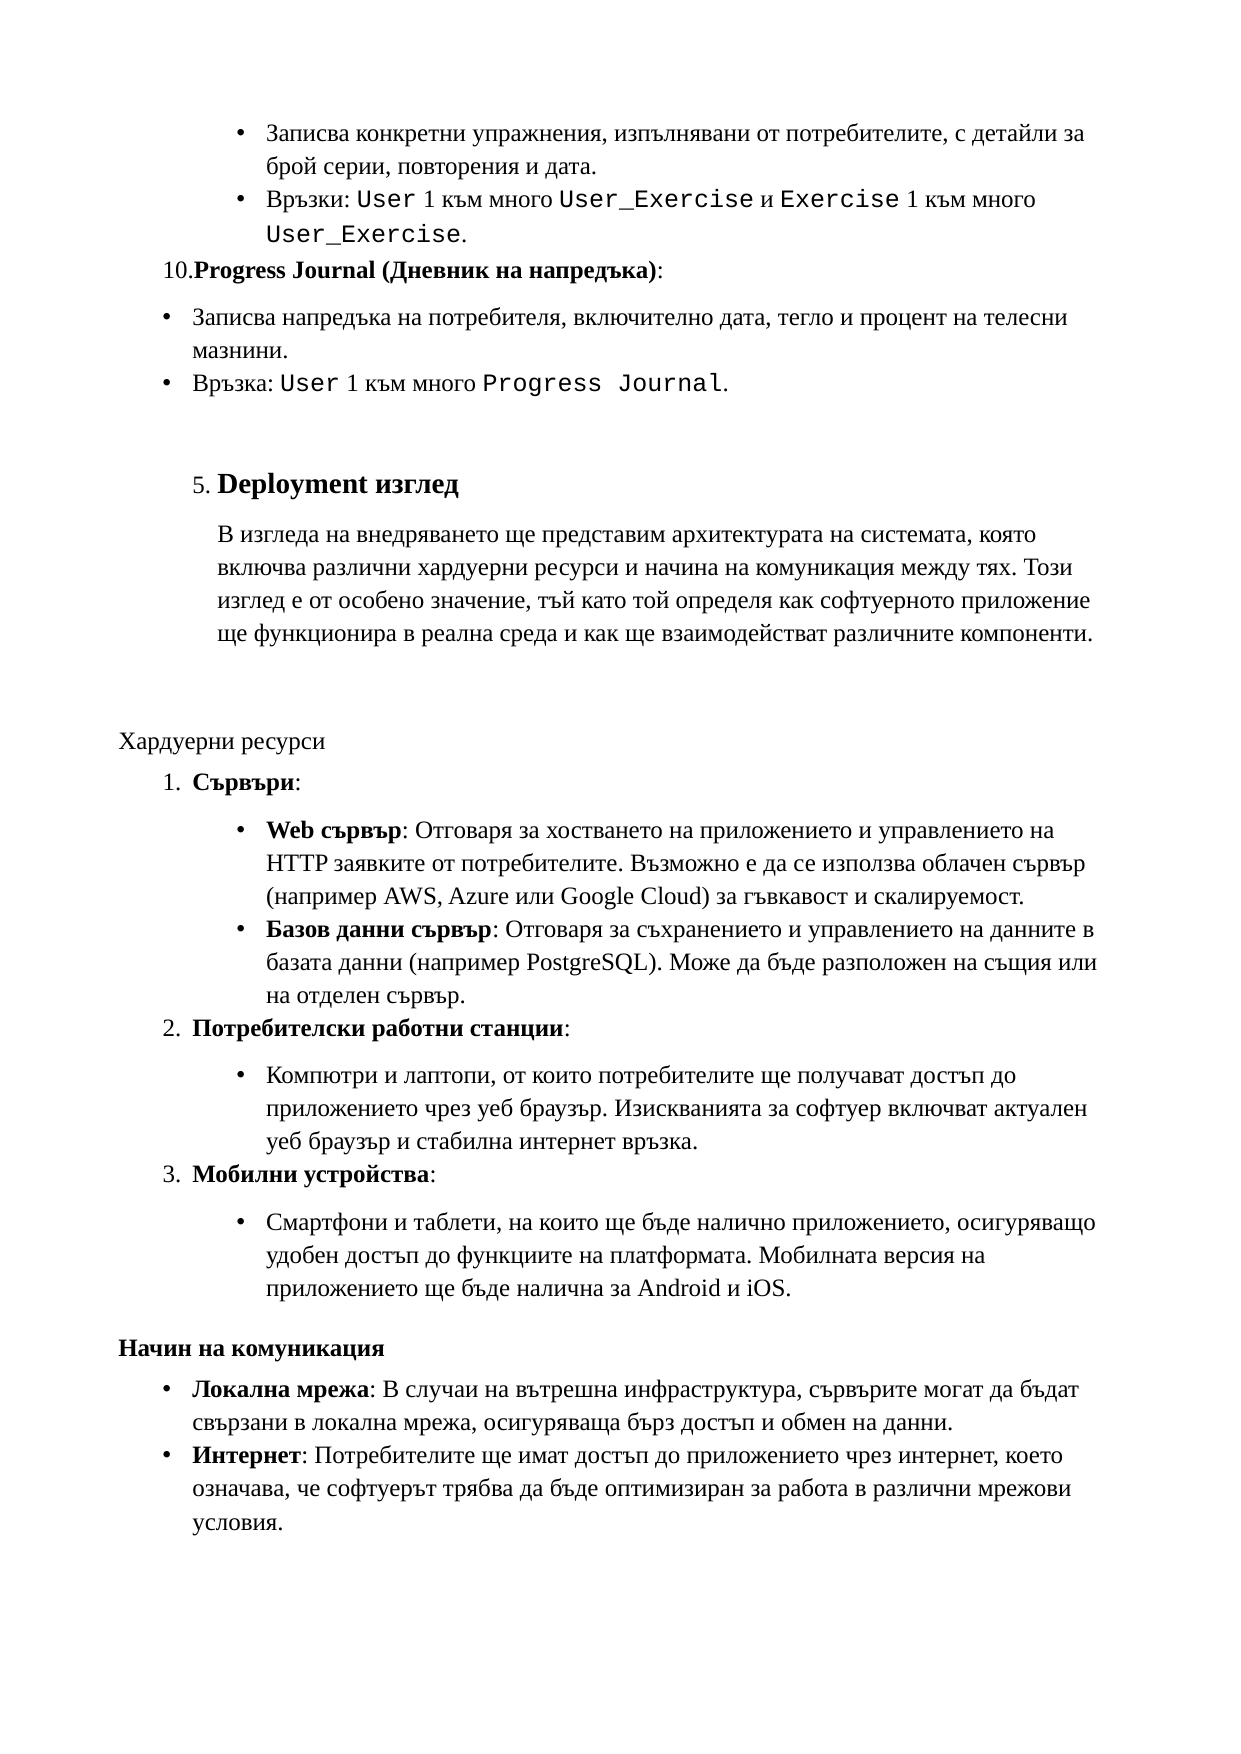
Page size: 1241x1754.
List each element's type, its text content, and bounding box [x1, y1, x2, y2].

list Записва конкретни упражнения, изпълнявани от потребителите, с детайли за брой серии, повторения и дата. [236, 118, 1122, 180]
list Връзка: User 1 към много Progress Journal. [162, 368, 1122, 399]
list Интернет: Потребителите ще имат достъп до приложението чрез интернет, което означава, че софтуерът трябва да бъде оптимизиран за работа в различни мрежови условия. [162, 1441, 1122, 1535]
list Смартфони и таблети, на които ще бъде налично приложението, осигуряващо удобен достъп до функциите на платформата. Мобилната версия на приложението ще бъде налична за Android и iOS. [236, 1207, 1122, 1302]
text 5. Deployment изглед [118, 466, 1122, 499]
list Web сървър: Отговаря за хостването на приложението и управлението на HTTP заявките от потребителите. Възможно е да се използва облачен сървър (например AWS, Azure или Google Cloud) за гъвкавост и скалируемост. [236, 815, 1122, 909]
list Компютри и лаптопи, от които потребителите ще получават достъп до приложението чрез уеб браузър. Изискванията за софтуер включват актуален уеб браузър и стабилна интернет връзка. [236, 1060, 1122, 1155]
subtitle Начин на комуникация [118, 1333, 1122, 1362]
list Потребителски работни станции: [162, 1013, 1122, 1042]
subtitle Хардуерни ресурси [118, 726, 1122, 754]
list Записва напредъка на потребителя, включително дата, тегло и процент на телесни мазнини. [162, 302, 1122, 364]
list Базов данни сървър: Отговаря за съхранението и управлението на данните в базата данни (например PostgreSQL). Може да бъде разположен на същия или на отделен сървър. [236, 914, 1122, 1008]
list Връзки: User 1 към много User_Exercise и Exercise 1 към много User_Exercise. [236, 184, 1122, 250]
text В изгледа на внедряването ще представим архитектурата на системата, която включва различни хардуерни ресурси и начина на комуникация между тях. Този изглед е от особено значение, тъй като той определя как софтуерното приложение ще функционира в реална среда и как ще взаимодействат различните компоненти. [118, 519, 1122, 647]
list Progress Journal (Дневник на напредъка): [162, 255, 1122, 283]
list Мобилни устройства: [162, 1159, 1122, 1188]
list Сървъри: [162, 767, 1122, 796]
list Локална мрежа: В случаи на вътрешна инфраструктура, сървърите могат да бъдат свързани в локална мрежа, осигуряваща бърз достъп и обмен на данни. [162, 1374, 1122, 1436]
